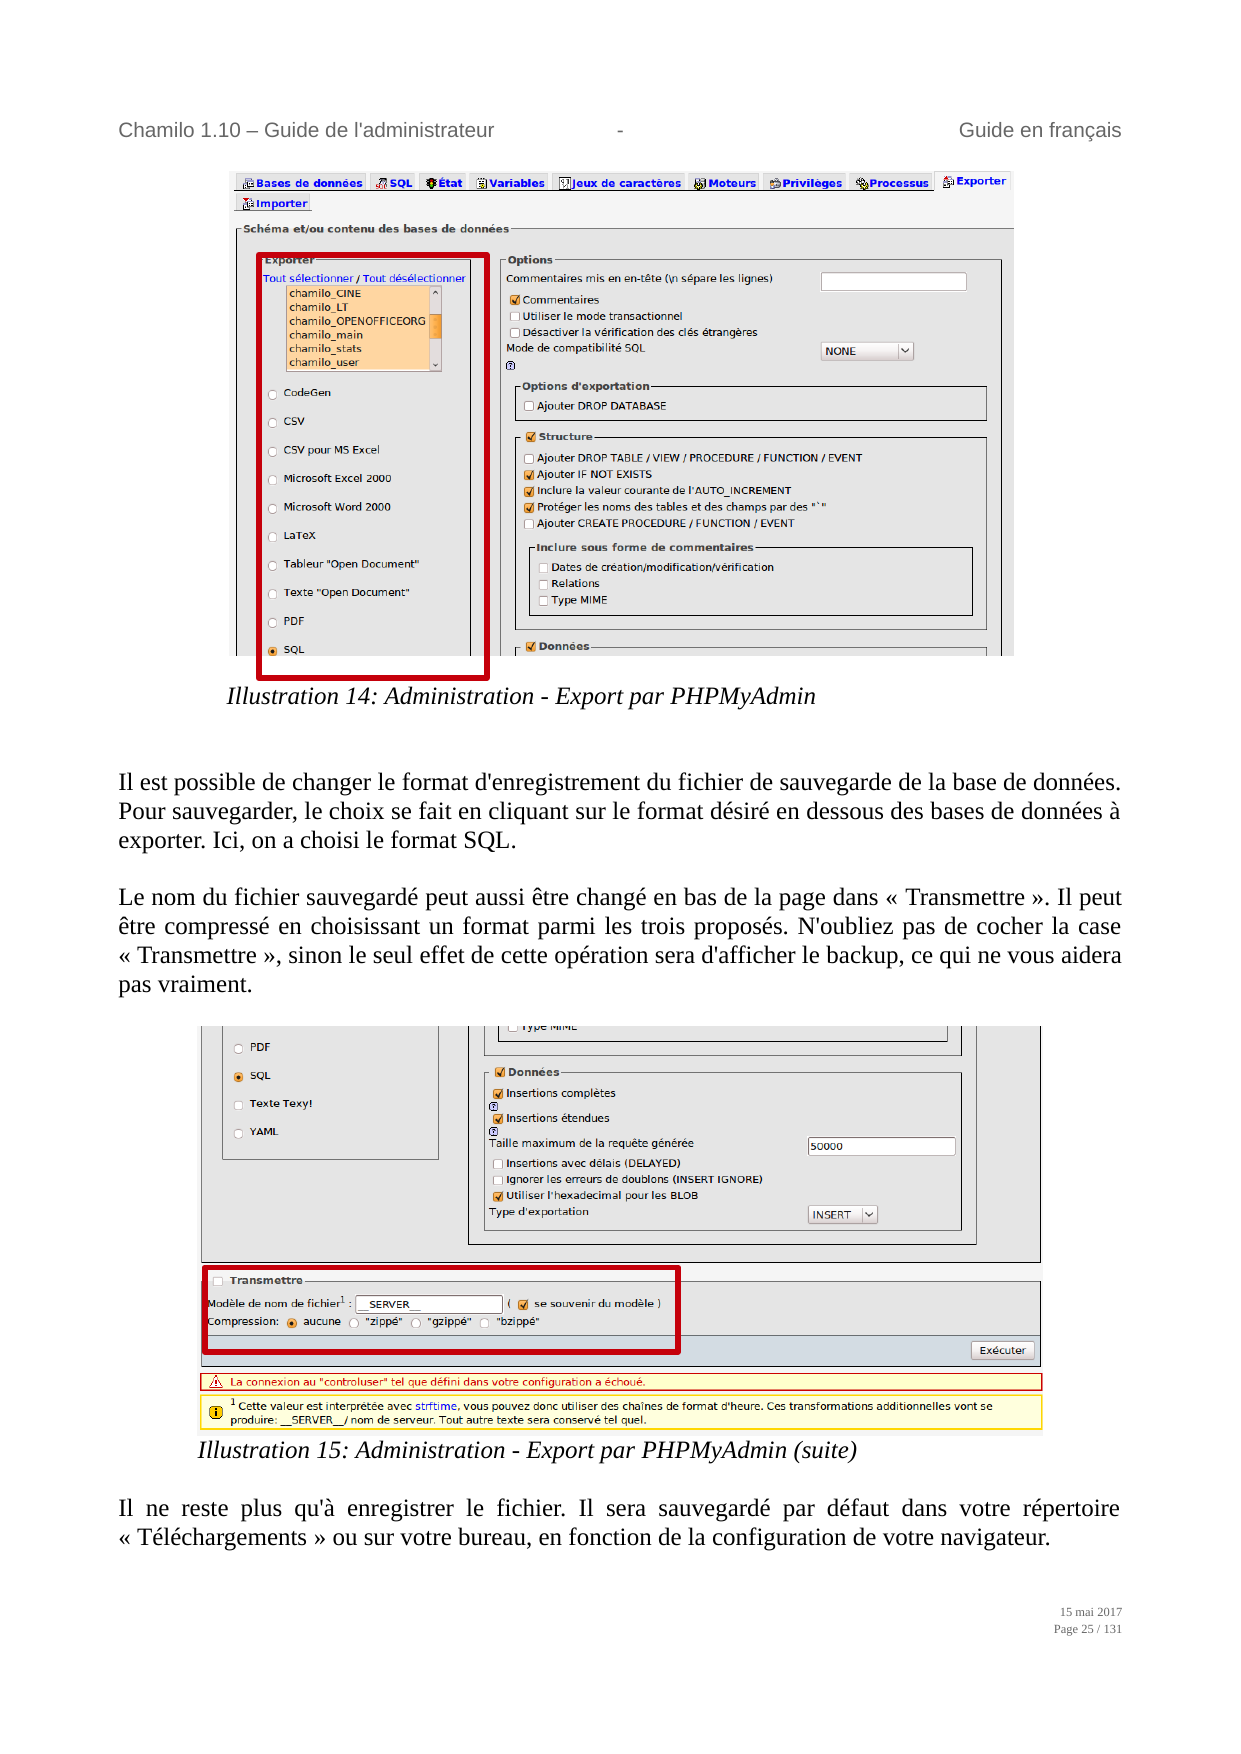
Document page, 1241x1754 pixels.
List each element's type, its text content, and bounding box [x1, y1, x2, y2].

picture [197, 1026, 1043, 1436]
text Illustration 15: Administration - Export par PHPMyAdmin (suite) [197, 1436, 1043, 1464]
picture [226, 171, 1014, 656]
text Illustration 14: Administration - Export par PHPMyAdmin [226, 656, 1014, 710]
picture [262, 258, 484, 656]
text Il ne reste plus qu'à enregistrer le fichier. Il sera sauvegardé par défaut dans votre répertoire « Téléchargements » ou sur votre bureau, en fonction de la configuration de votre navigateur. [118, 1493, 1122, 1550]
text Il est possible de changer le format d'enregistrement du fichier de sauvegarde de la base de données. Pour sauvegarder, le choix se fait en cliquant sur le format désiré en dessous des bases de données à exporter. Ici, on a choisi le format SQL. [118, 767, 1122, 854]
text Le nom du fichier sauvegardé peut aussi être changé en bas de la page dans « Transmettre ». Il peut être compressé en choisissant un format parmi les trois proposés. N'oubliez pas de cocher la case « Transmettre », sinon le seul effet de cette opération sera d'afficher le backup, ce qui ne vous aidera pas vraiment. [118, 882, 1122, 997]
